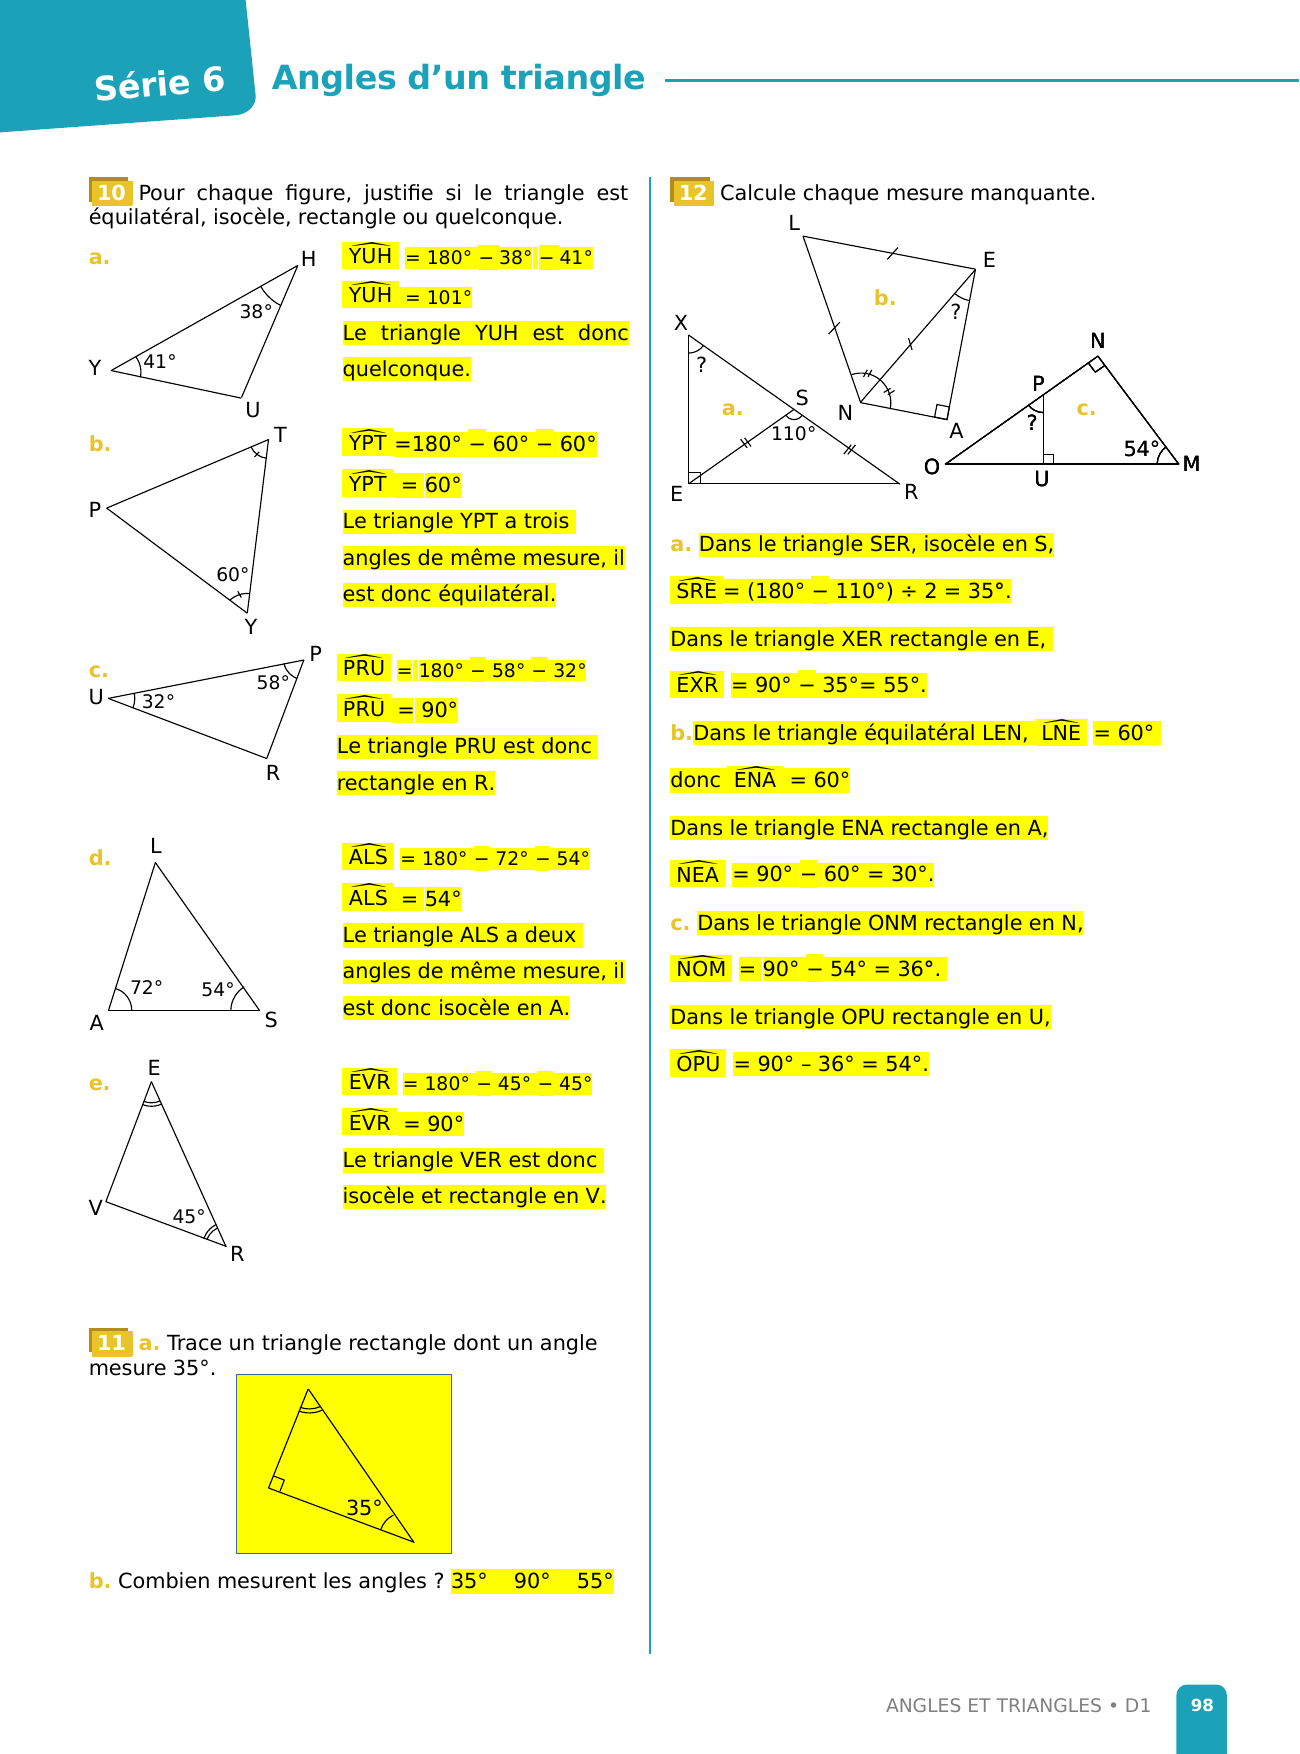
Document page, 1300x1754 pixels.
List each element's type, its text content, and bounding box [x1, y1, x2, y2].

subtitle Pour chaque figure, justifie si le triangle est équilatéral, isocèle, rectangle ou quelconque. [88, 177, 629, 229]
subtitle a. Trace un triangle rectangle dont un angle mesure 35°. [88, 1328, 629, 1380]
text a. = 180° − 38° − 41° = 101° Le triangle YUH est donc quelconque. [88, 242, 629, 381]
text c. Dans le triangle ONM rectangle en N, = 90° − 54° = 36°. Dans le triangle OPU rectangle en U, [670, 888, 1211, 1029]
text c. = 180° − 58° − 32° = 90° Le triangle PRU est donc rectangle en R. [88, 654, 629, 795]
text b.Dans le triangle équilatéral LEN, = 60° donc = 60° Dans le triangle ENA rectangle en A, = 90° − 60° = 30°. [670, 698, 1211, 888]
text e. = 180° − 45° − 45° = 90° Le triangle VER est donc isocèle et rectangle en V. [88, 1068, 629, 1209]
text b. Combien mesurent les angles ? 35° 90° 55° [88, 1569, 629, 1594]
text b. =180° − 60° − 60° = 60° Le triangle YPT a trois angles de même mesure, il est donc équilatéral. [88, 428, 629, 607]
text d. = 180° − 72° − 54° = 54° Le triangle ALS a deux angles de même mesure, il est donc isocèle en A. [88, 843, 629, 1020]
subtitle Calcule chaque mesure manquante. [710, 177, 1211, 205]
text = 90° – 36° = 54°. [670, 1029, 1211, 1077]
text a. Dans le triangle SER, isocèle en S, = (180° − 110°) ÷ 2 = 35°. Dans le triangle XER rectangle en E, = 90° − 35°= 55°. [670, 509, 1211, 698]
